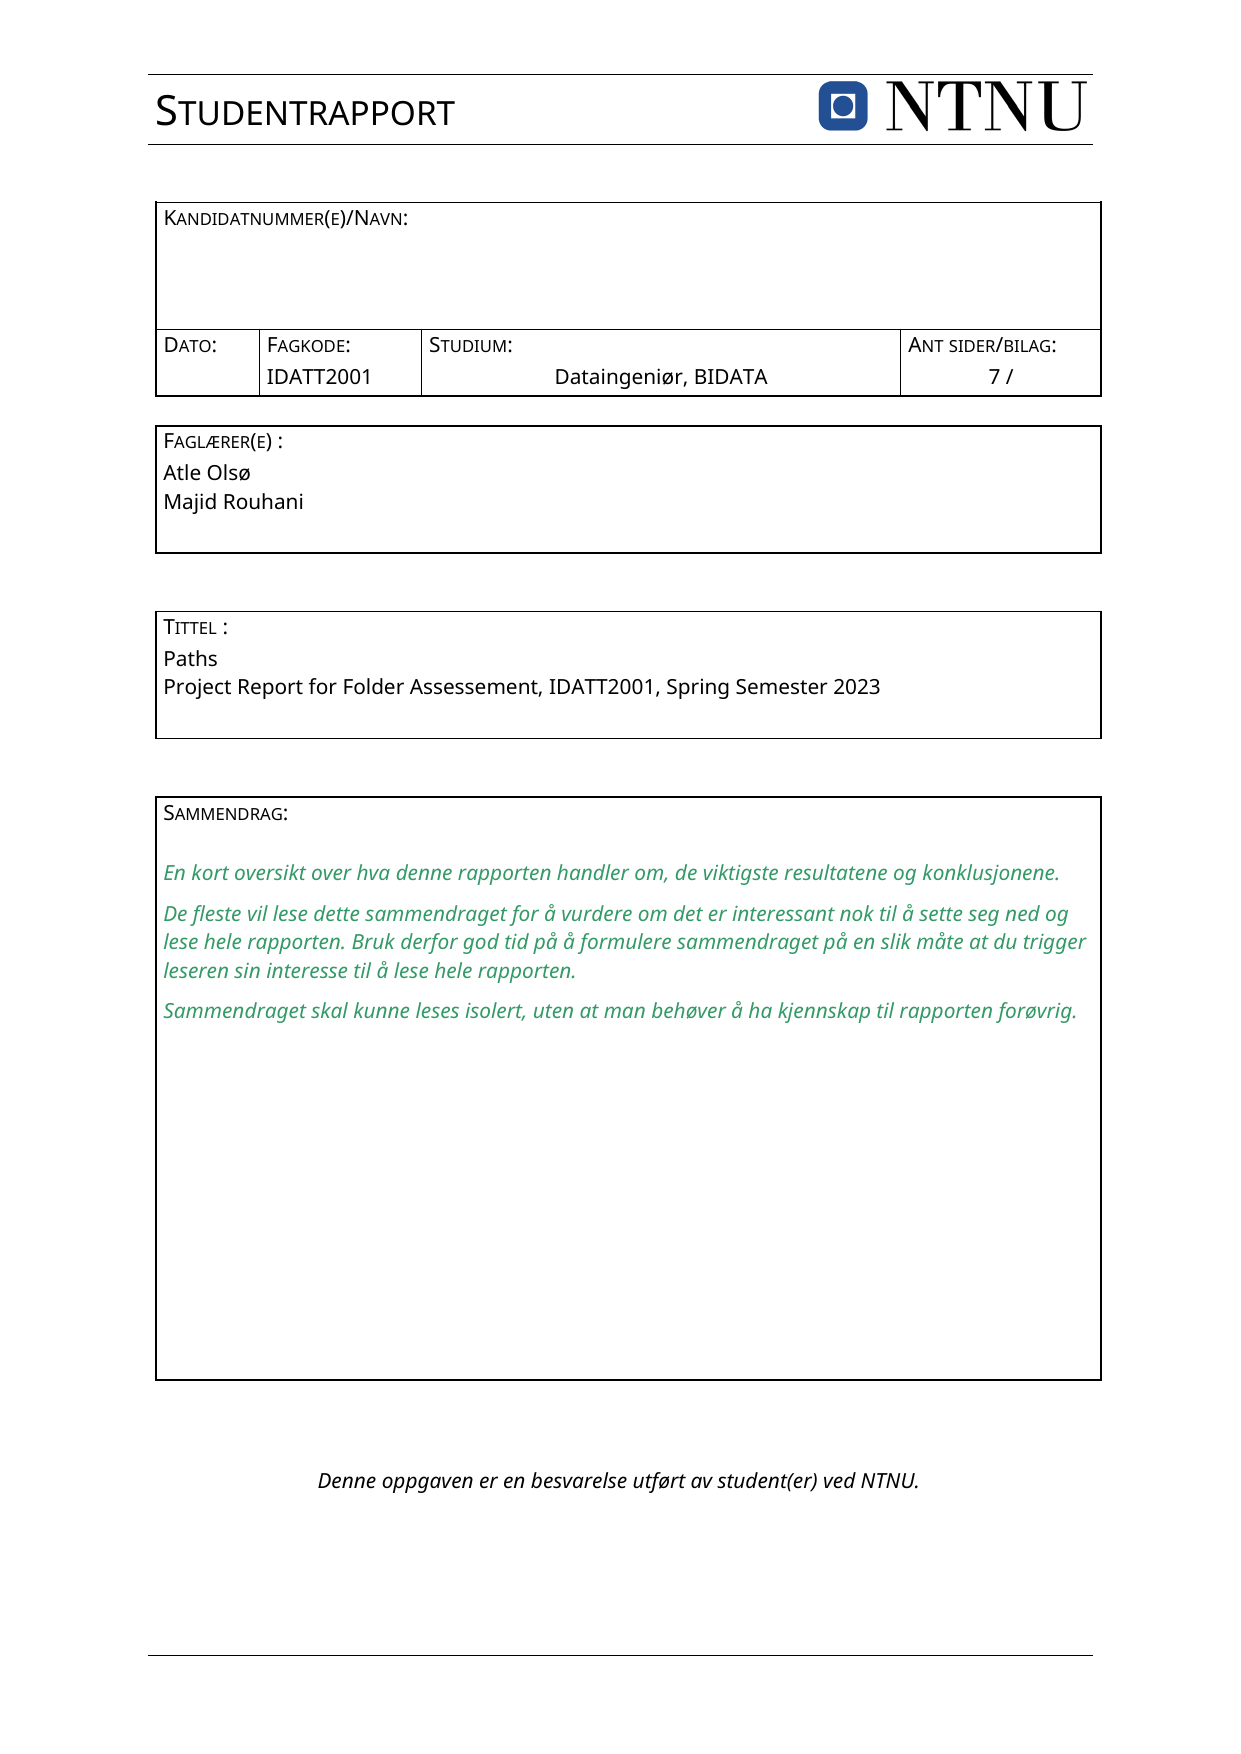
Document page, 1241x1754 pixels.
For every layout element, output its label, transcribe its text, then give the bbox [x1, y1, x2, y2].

table_header Tittel : [157, 612, 1100, 644]
table_cell 6 / [901, 362, 1100, 395]
table_cell Fagkode: [260, 330, 421, 362]
table_cell [157, 362, 259, 395]
table_cell [157, 235, 1100, 328]
table_cell Dato: [157, 330, 259, 362]
table_cell IDATT2001 [260, 362, 421, 395]
table_cell En kort oversikt over hva denne rapporten handler om, de viktigste resultatene og konklusjonene. De fleste vil lese dette sammendraget for å vurdere om det er interessant nok til å sette seg ned og lese hele rapporten. Bruk derfor god tid på å formulere sammendraget på en slik måte at du trigger leseren sin interesse til å lese hele rapporten. Sammendraget skal kunne leses isolert, uten at man behøver å ha kjennskap til rapporten forøvrig. [157, 830, 1100, 1379]
table_header Sammendrag: [157, 798, 1100, 829]
table_header Kandidatnummer(e)/Navn: [157, 203, 1100, 235]
text Denne oppgaven er en besvarelse utført av student(er) ved NTNU. [148, 1466, 1092, 1494]
table_cell Studium: [422, 330, 900, 362]
table_cell Dataingeniør, BIDATA [422, 362, 900, 395]
picture [818, 81, 1087, 132]
table_cell Ant sider/bilag: [901, 330, 1100, 362]
table_cell Atle Olsø Majid Rouhani [157, 459, 1100, 552]
table_cell Paths Project Report for Folder Assessement, IDATT2001, Spring Semester 2023 [157, 644, 1100, 738]
table_header Faglærer(e) : [157, 427, 1100, 458]
